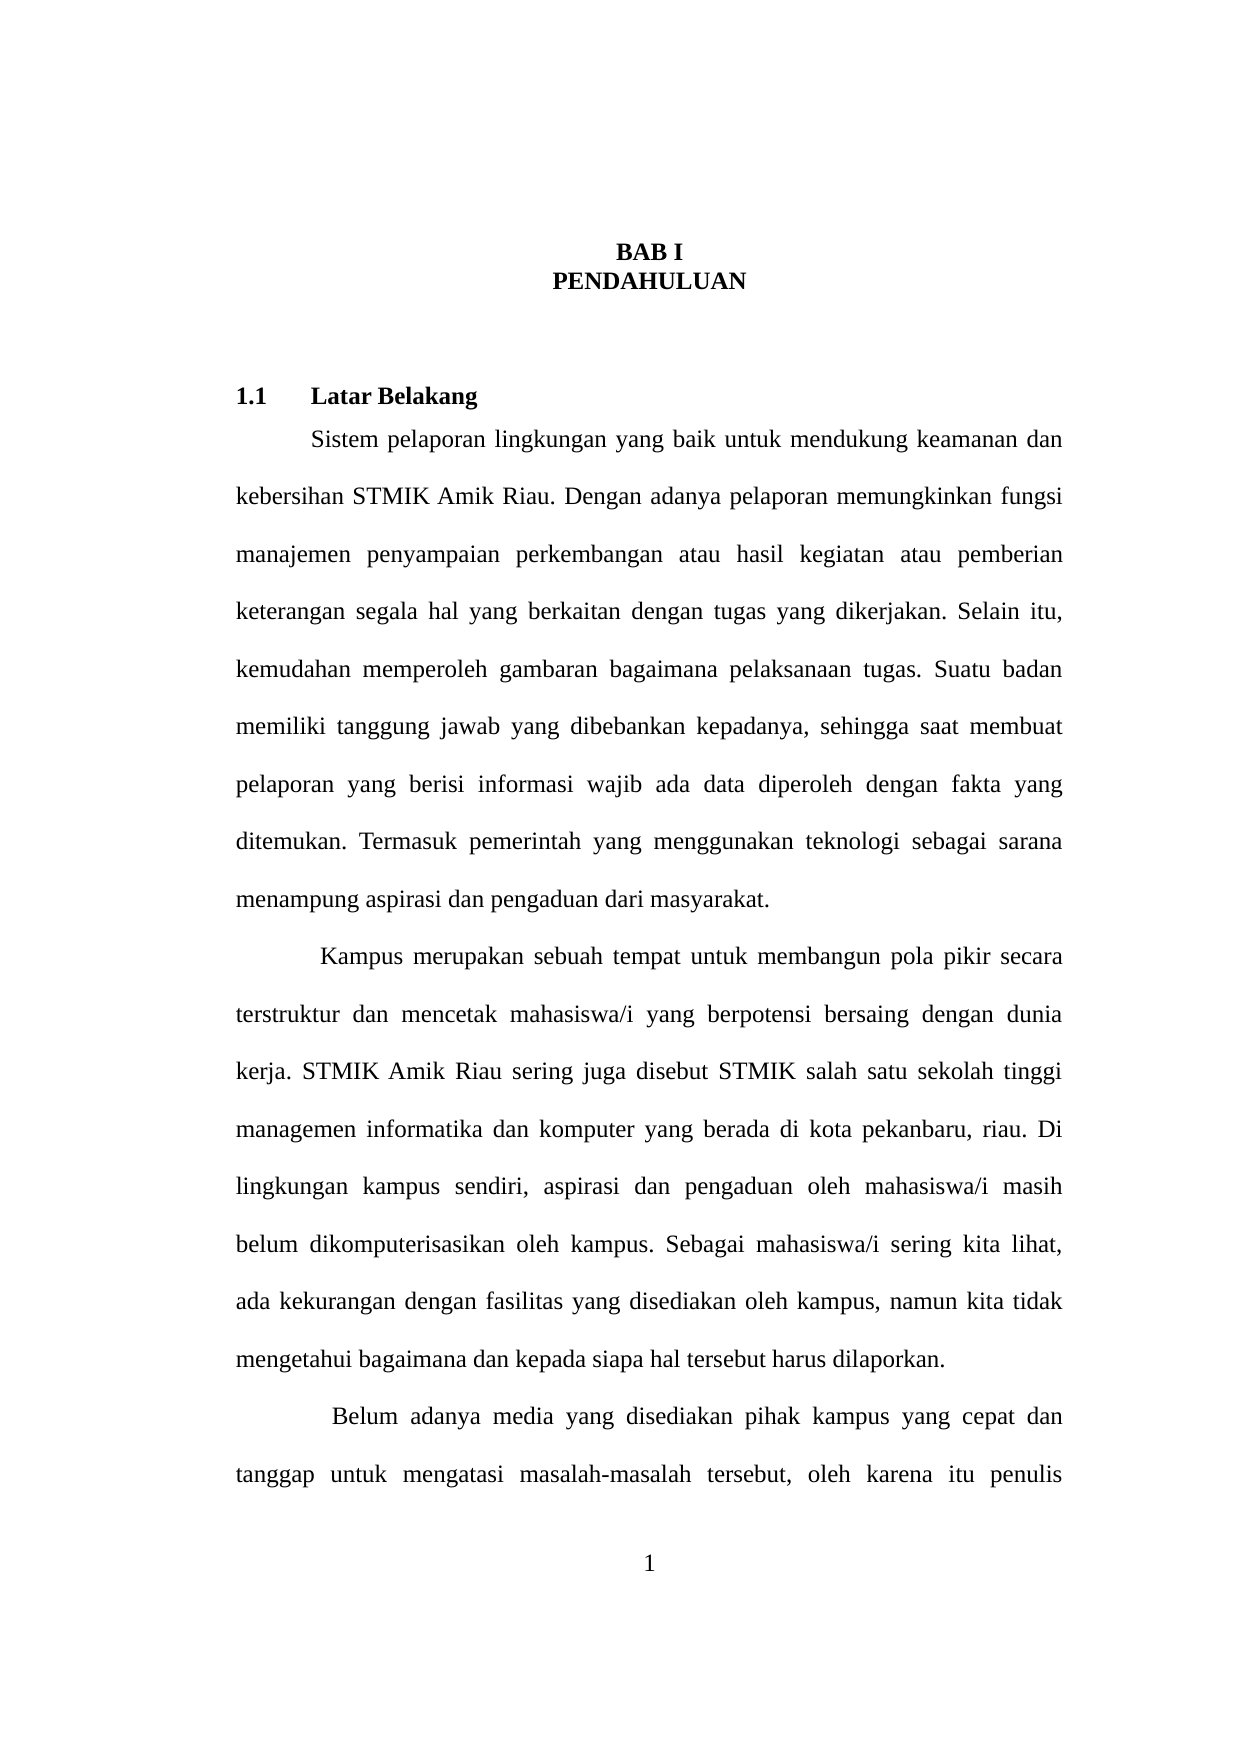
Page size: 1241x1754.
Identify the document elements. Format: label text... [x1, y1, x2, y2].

text Sistem pelaporan lingkungan yang baik untuk mendukung keamanan dan kebersihan STMIK Amik Riau. Dengan adanya pelaporan memungkinkan fungsi manajemen penyampaian perkembangan atau hasil kegiatan atau pemberian keterangan segala hal yang berkaitan dengan tugas yang dikerjakan. Selain itu, kemudahan memperoleh gambaran bagaimana pelaksanaan tugas. Suatu badan memiliki tanggung jawab yang dibebankan kepadanya, sehingga saat membuat pelaporan yang berisi informasi wajib ada data diperoleh dengan fakta yang ditemukan. Termasuk pemerintah yang menggunakan teknologi sebagai sarana menampung aspirasi dan pengaduan dari masyarakat. [236, 424, 1063, 913]
text BAB I [236, 237, 1063, 266]
text PENDAHULUAN [236, 266, 1063, 294]
text Kampus merupakan sebuah tempat untuk membangun pola pikir secara terstruktur dan mencetak mahasiswa/i yang berpotensi bersaing dengan dunia kerja. STMIK Amik Riau sering juga disebut STMIK salah satu sekolah tinggi managemen informatika dan komputer yang berada di kota pekanbaru, riau. Di lingkungan kampus sendiri, aspirasi dan pengaduan oleh mahasiswa/i masih belum dikomputerisasikan oleh kampus. Sebagai mahasiswa/i sering kita lihat, ada kekurangan dengan fasilitas yang disediakan oleh kampus, namun kita tidak mengetahui bagaimana dan kepada siapa hal tersebut harus dilaporkan. [236, 941, 1063, 1373]
text Belum adanya media yang disediakan pihak kampus yang cepat dan tanggap untuk mengatasi masalah-masalah tersebut, oleh karena itu penulis [236, 1401, 1063, 1488]
text 1.1 Latar Belakang [236, 381, 1063, 409]
